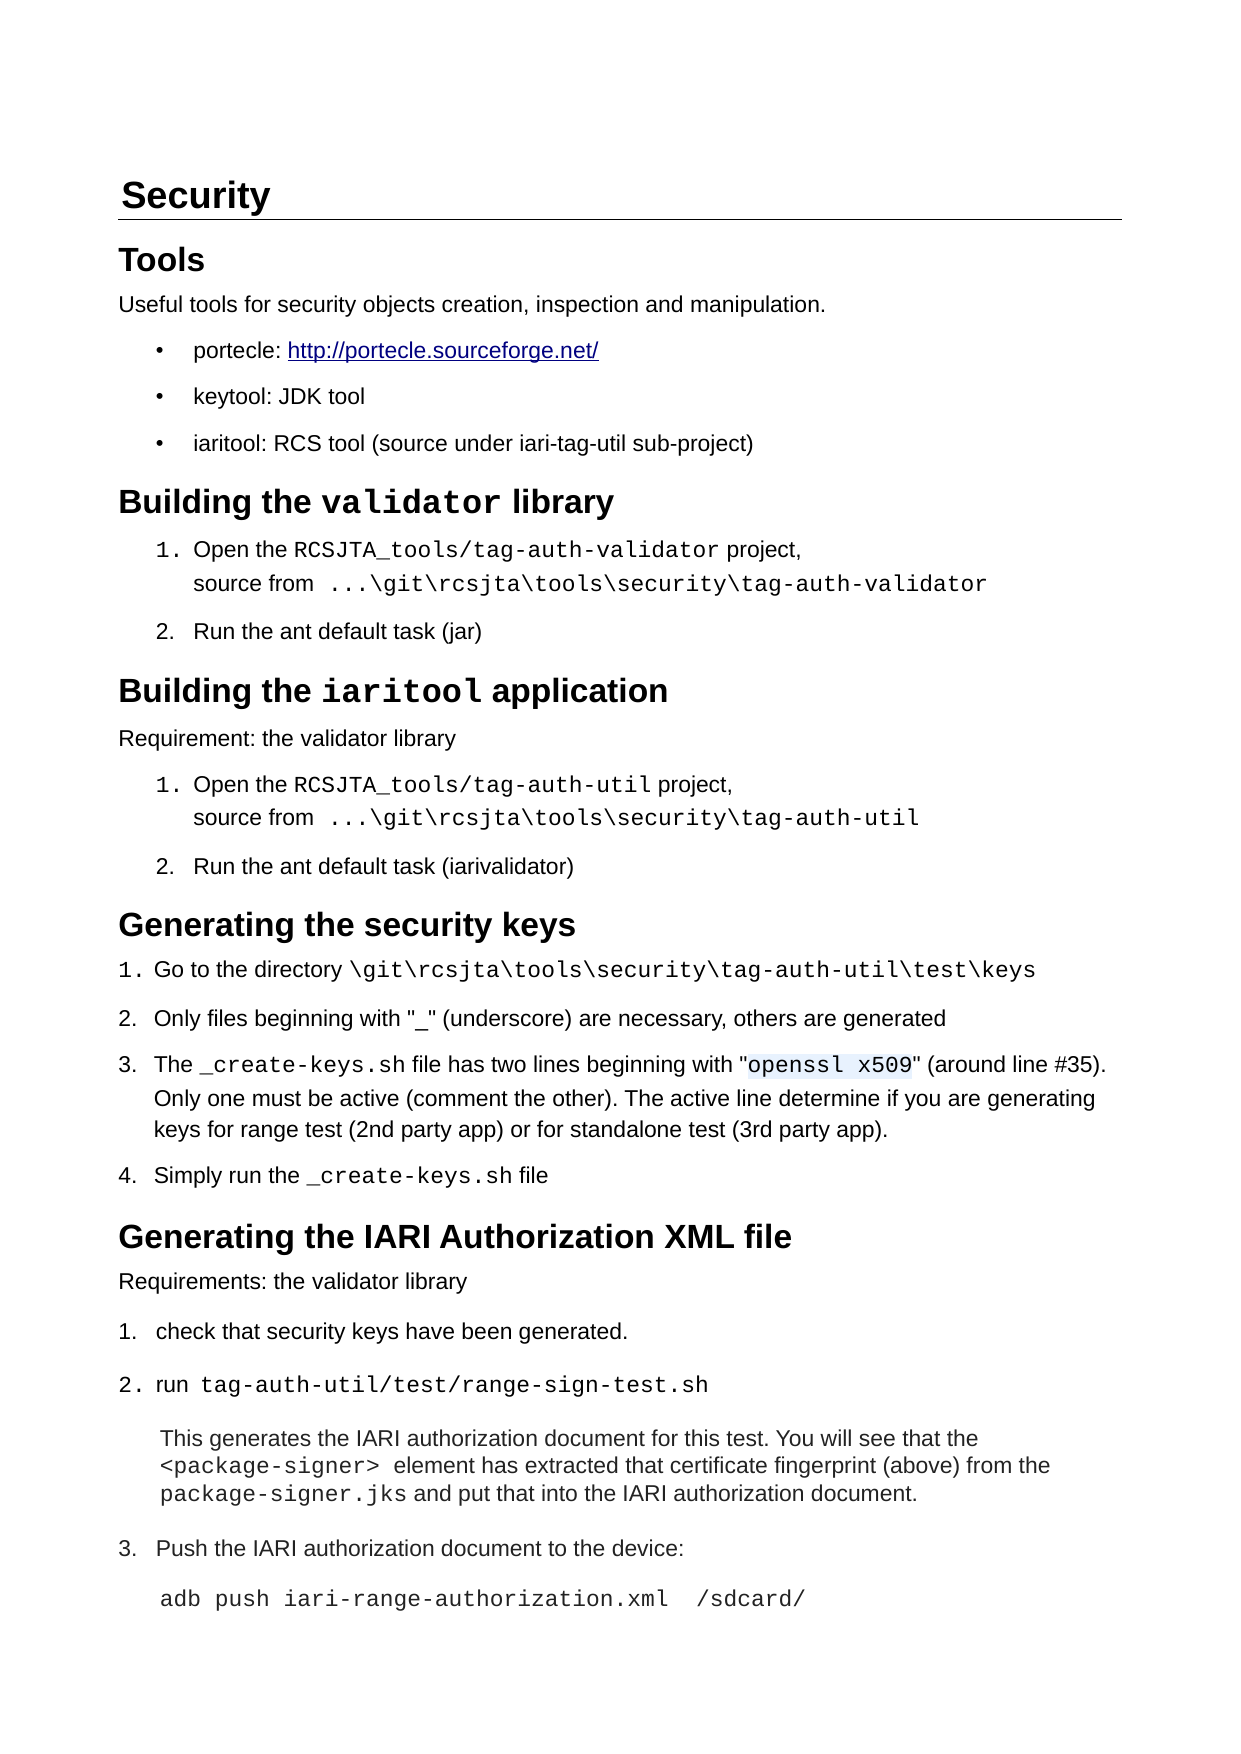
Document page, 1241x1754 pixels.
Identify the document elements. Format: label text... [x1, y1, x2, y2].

list Open the RCSJTA_tools/tag-auth-validator project, source from ...\git\rcsjta\tools\security\tag-auth-validator [156, 536, 1122, 598]
text adb push iari-range-authorization.xml /sdcard/ [159, 1587, 1122, 1613]
list portecle: http://portecle.sourceforge.net/ [156, 337, 1122, 363]
list run tag-auth-util/test/range-sign-test.sh [118, 1371, 1122, 1399]
subtitle Security [118, 169, 1122, 219]
text Requirement: the validator library [118, 725, 1122, 751]
list Simply run the _create-keys.sh file [118, 1162, 1122, 1191]
list Go to the directory \git\rcsjta\tools\security\tag-auth-util\test\keys [118, 956, 1122, 985]
list Only files beginning with "_" (underscore) are necessary, others are generated [118, 1005, 1122, 1031]
text Requirements: the validator library [118, 1268, 1122, 1295]
list Run the ant default task (jar) [156, 618, 1122, 644]
subtitle Building the iaritool application [118, 671, 1122, 712]
list Push the IARI authorization document to the device: [118, 1535, 1122, 1561]
text This generates the IARI authorization document for this test. You will see that the <package‑signer> element has extracted that certificate fingerprint (above) from the package‑signer.jks and put that into the IARI authorization document. [159, 1425, 1122, 1508]
subtitle Tools [118, 240, 1122, 278]
subtitle Generating the IARI Authorization XML file [118, 1217, 1122, 1256]
list iaritool: RCS tool (source under iari-tag-util sub-project) [156, 429, 1122, 456]
subtitle Building the validator library [118, 482, 1122, 523]
list Run the ant default task (iarivalidator) [156, 853, 1122, 879]
list keytool: JDK tool [156, 383, 1122, 410]
list check that security keys have been generated. [118, 1318, 1122, 1344]
list Open the RCSJTA_tools/tag-auth-util project, source from ...\git\rcsjta\tools\security\tag-auth-util [156, 771, 1122, 833]
text Useful tools for security objects creation, inspection and manipulation. [118, 291, 1122, 317]
list The _create-keys.sh file has two lines beginning with "openssl x509" (around line #35). Only one must be active (comment the other). The active line determine if you are generating keys for range test (2nd party app) or for standalone test (3rd party app). [118, 1051, 1122, 1143]
subtitle Generating the security keys [118, 905, 1122, 944]
